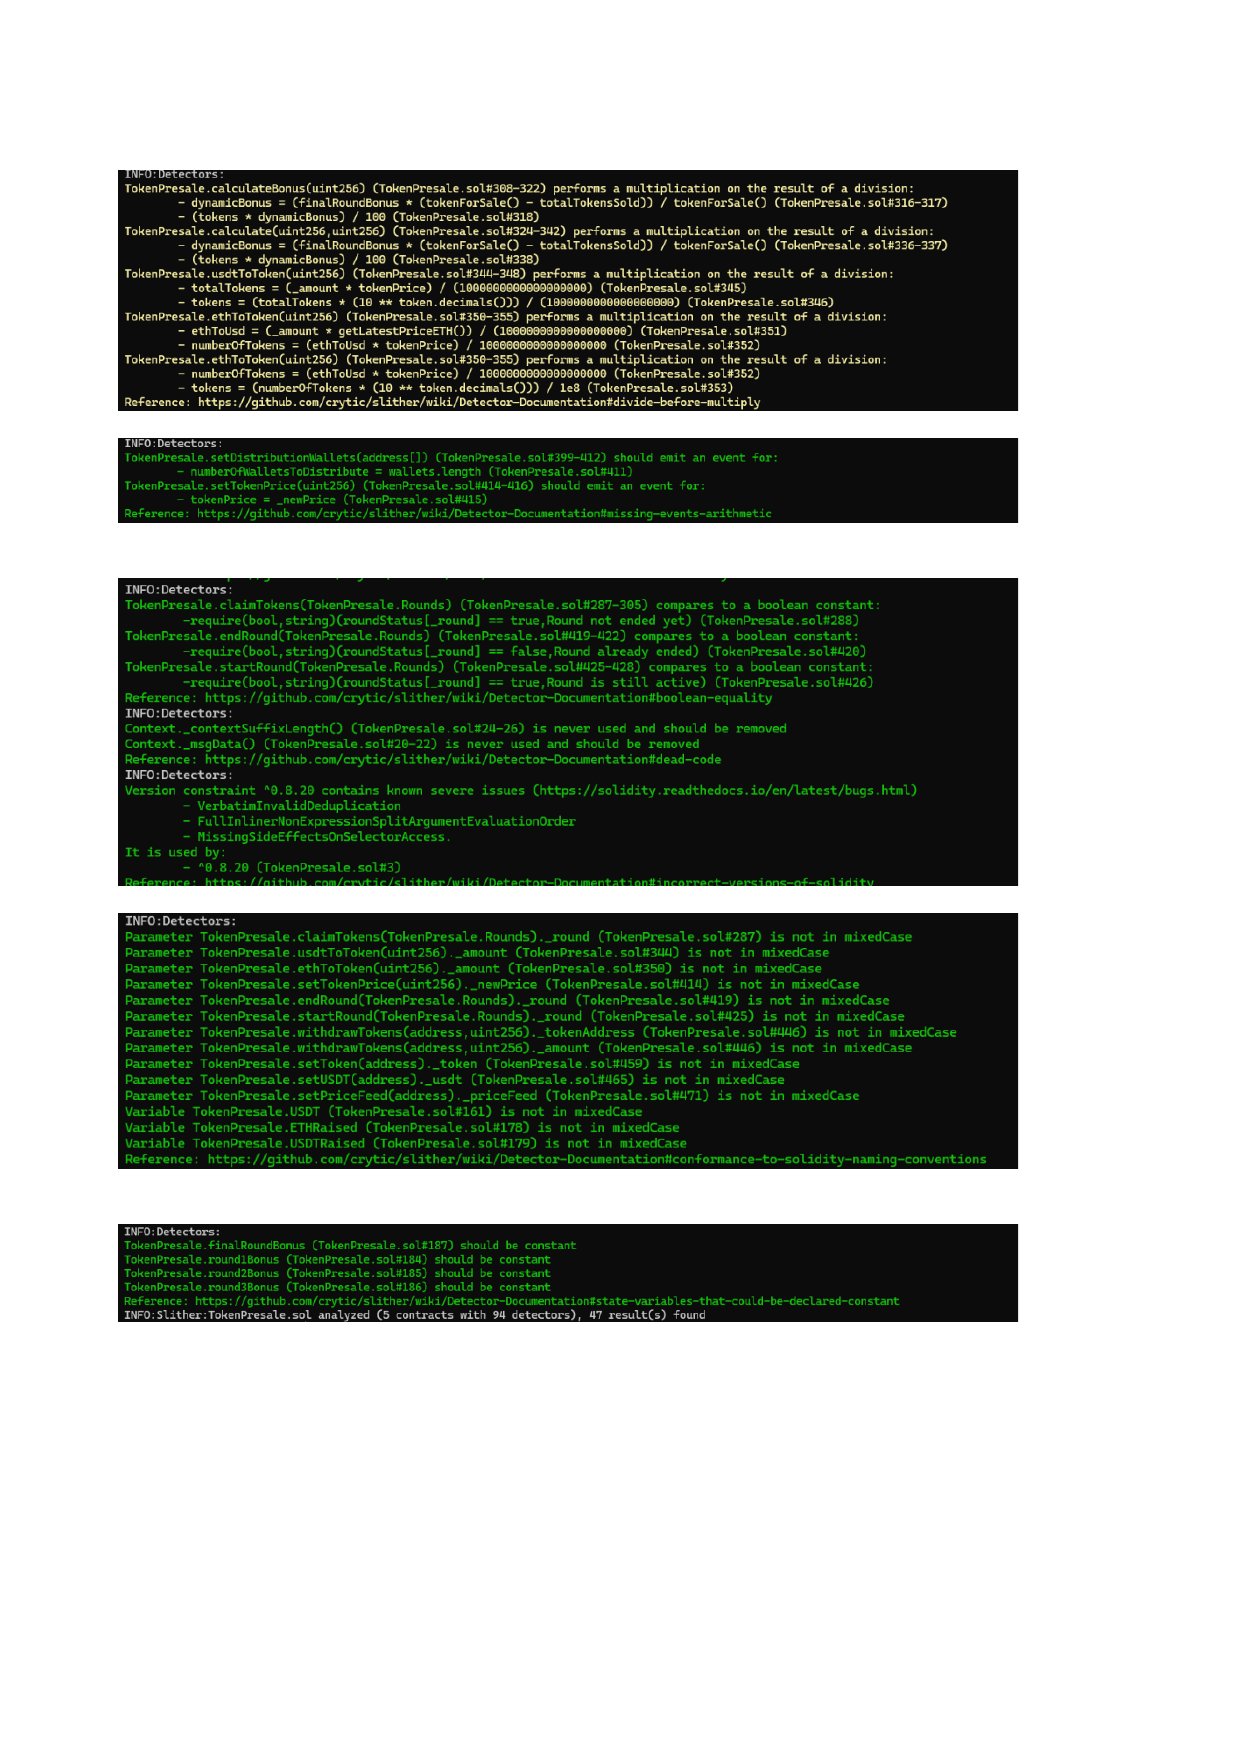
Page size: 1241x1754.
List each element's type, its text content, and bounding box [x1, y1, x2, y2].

text A static analysis of the code was performed using Slither. No issues were found. [118, 118, 1122, 171]
